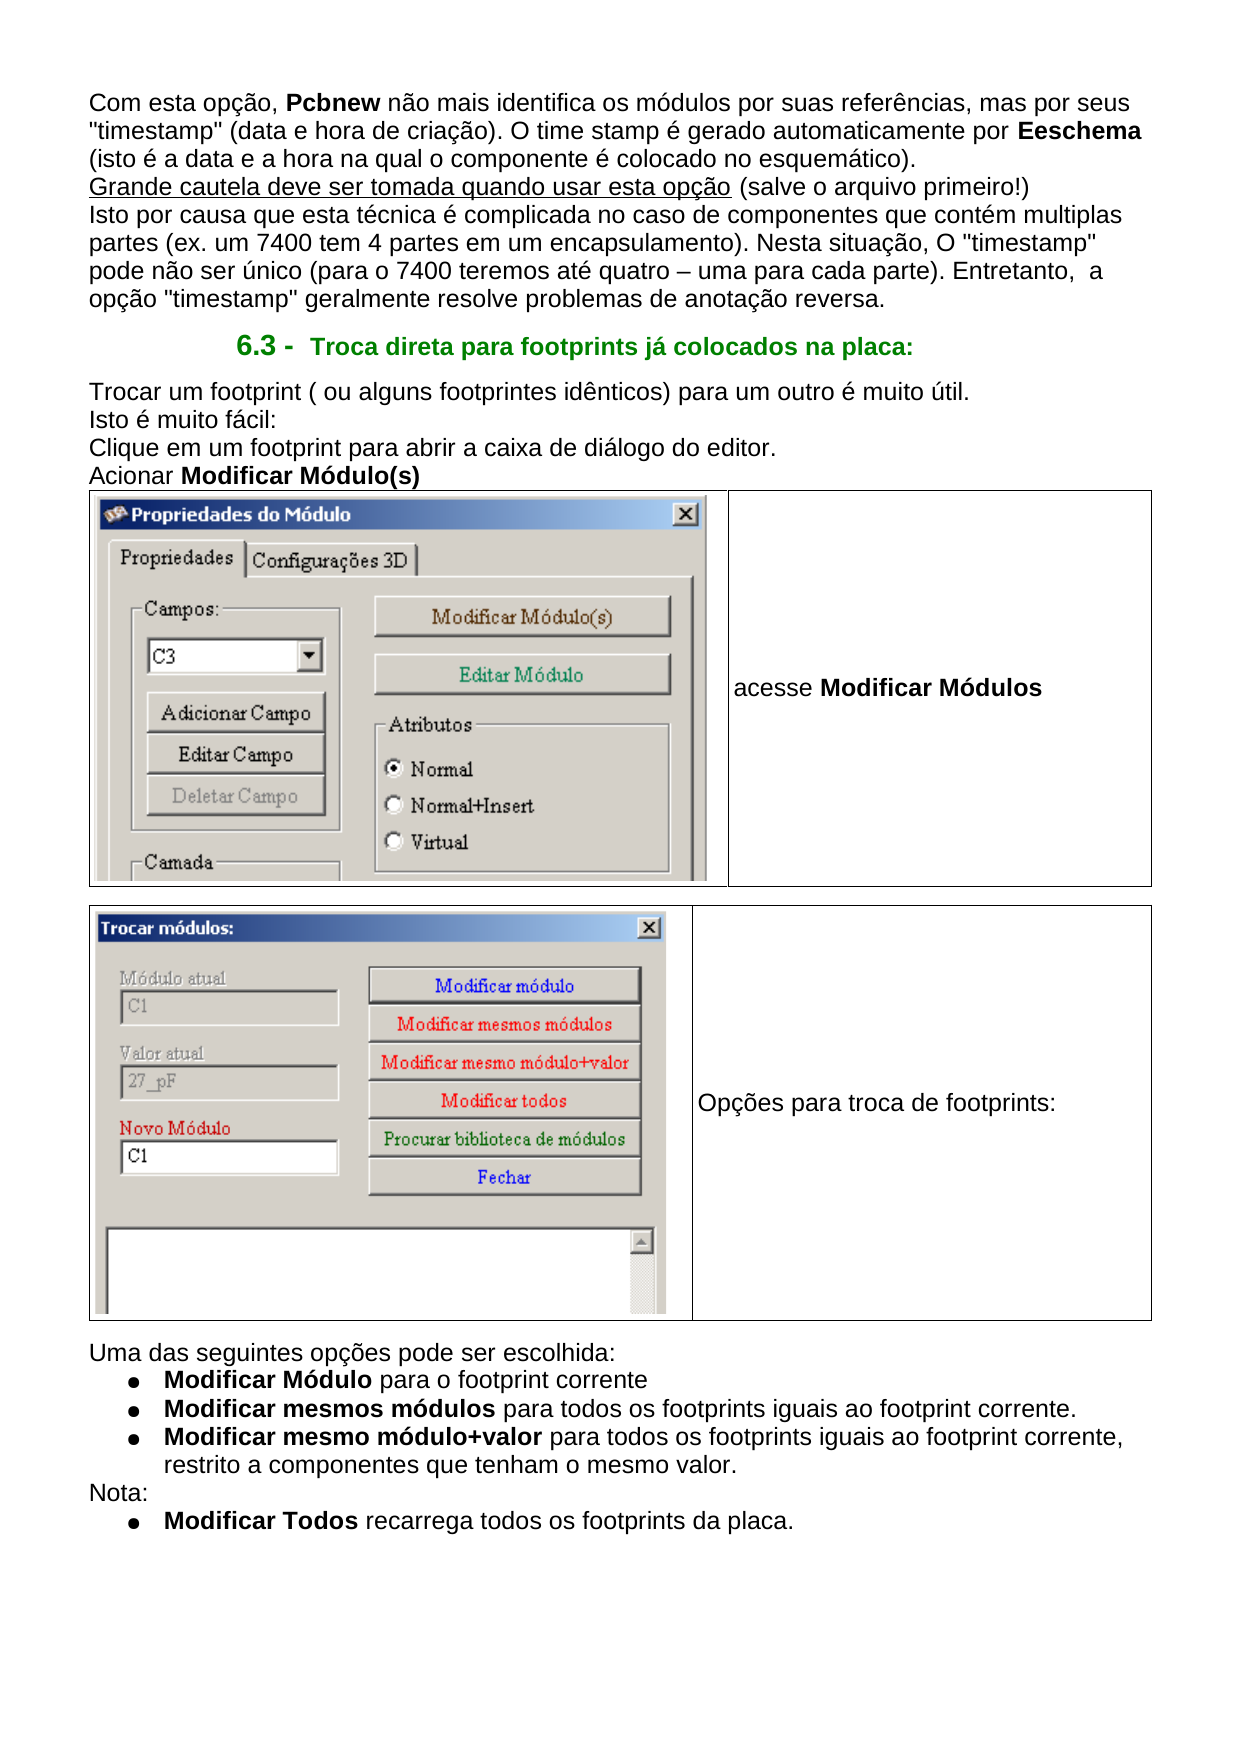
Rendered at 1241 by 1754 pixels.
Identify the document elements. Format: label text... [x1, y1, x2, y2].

list Modificar mesmo módulo+valor para todos os footprints iguais ao footprint corrente, restrito a componentes que tenham o mesmo valor. [126, 1422, 1152, 1478]
picture [94, 910, 667, 1314]
table_header Opções para troca de footprints: [693, 906, 1151, 1320]
table_header [90, 491, 727, 886]
text Trocar um footprint ( ou alguns footprintes idênticos) para um outro é muito útil. [88, 378, 1152, 406]
table_header [90, 906, 692, 1320]
text Grande cautela deve ser tomada quando usar esta opção (salve o arquivo primeiro!) [88, 173, 1152, 201]
text Isto é muito fácil: [88, 406, 1152, 434]
text Acionar Modificar Módulo(s) [88, 462, 1152, 490]
text Uma das seguintes opções pode ser escolhida: [88, 1338, 1152, 1366]
list Modificar Todos recarrega todos os footprints da placa. [126, 1507, 1152, 1534]
text Clique em um footprint para abrir a caixa de diálogo do editor. [88, 434, 1152, 462]
picture [94, 495, 707, 881]
text Com esta opção, Pcbnew não mais identifica os módulos por suas referências, mas por seus "timestamp" (data e hora de criação). O time stamp é gerado automaticamente por Eeschema (isto é a data e a hora na qual o componente é colocado no esquemático). [88, 88, 1152, 173]
text Isto por causa que esta técnica é complicada no caso de componentes que contém multiplas partes (ex. um 7400 tem 4 partes em um encapsulamento). Nesta situação, O "timestamp" pode não ser único (para o 7400 teremos até quatro – uma para cada parte). Entretanto, a opção "timestamp" geralmente resolve problemas de anotação reversa. [88, 201, 1152, 313]
list Modificar Módulo para o footprint corrente [126, 1366, 1152, 1394]
text Nota: [88, 1478, 1152, 1507]
subtitle Troca direta para footprints já colocados na placa: [162, 329, 1152, 361]
list Modificar mesmos módulos para todos os footprints iguais ao footprint corrente. [126, 1394, 1152, 1422]
table_header acesse Modificar Módulos [729, 491, 1151, 886]
